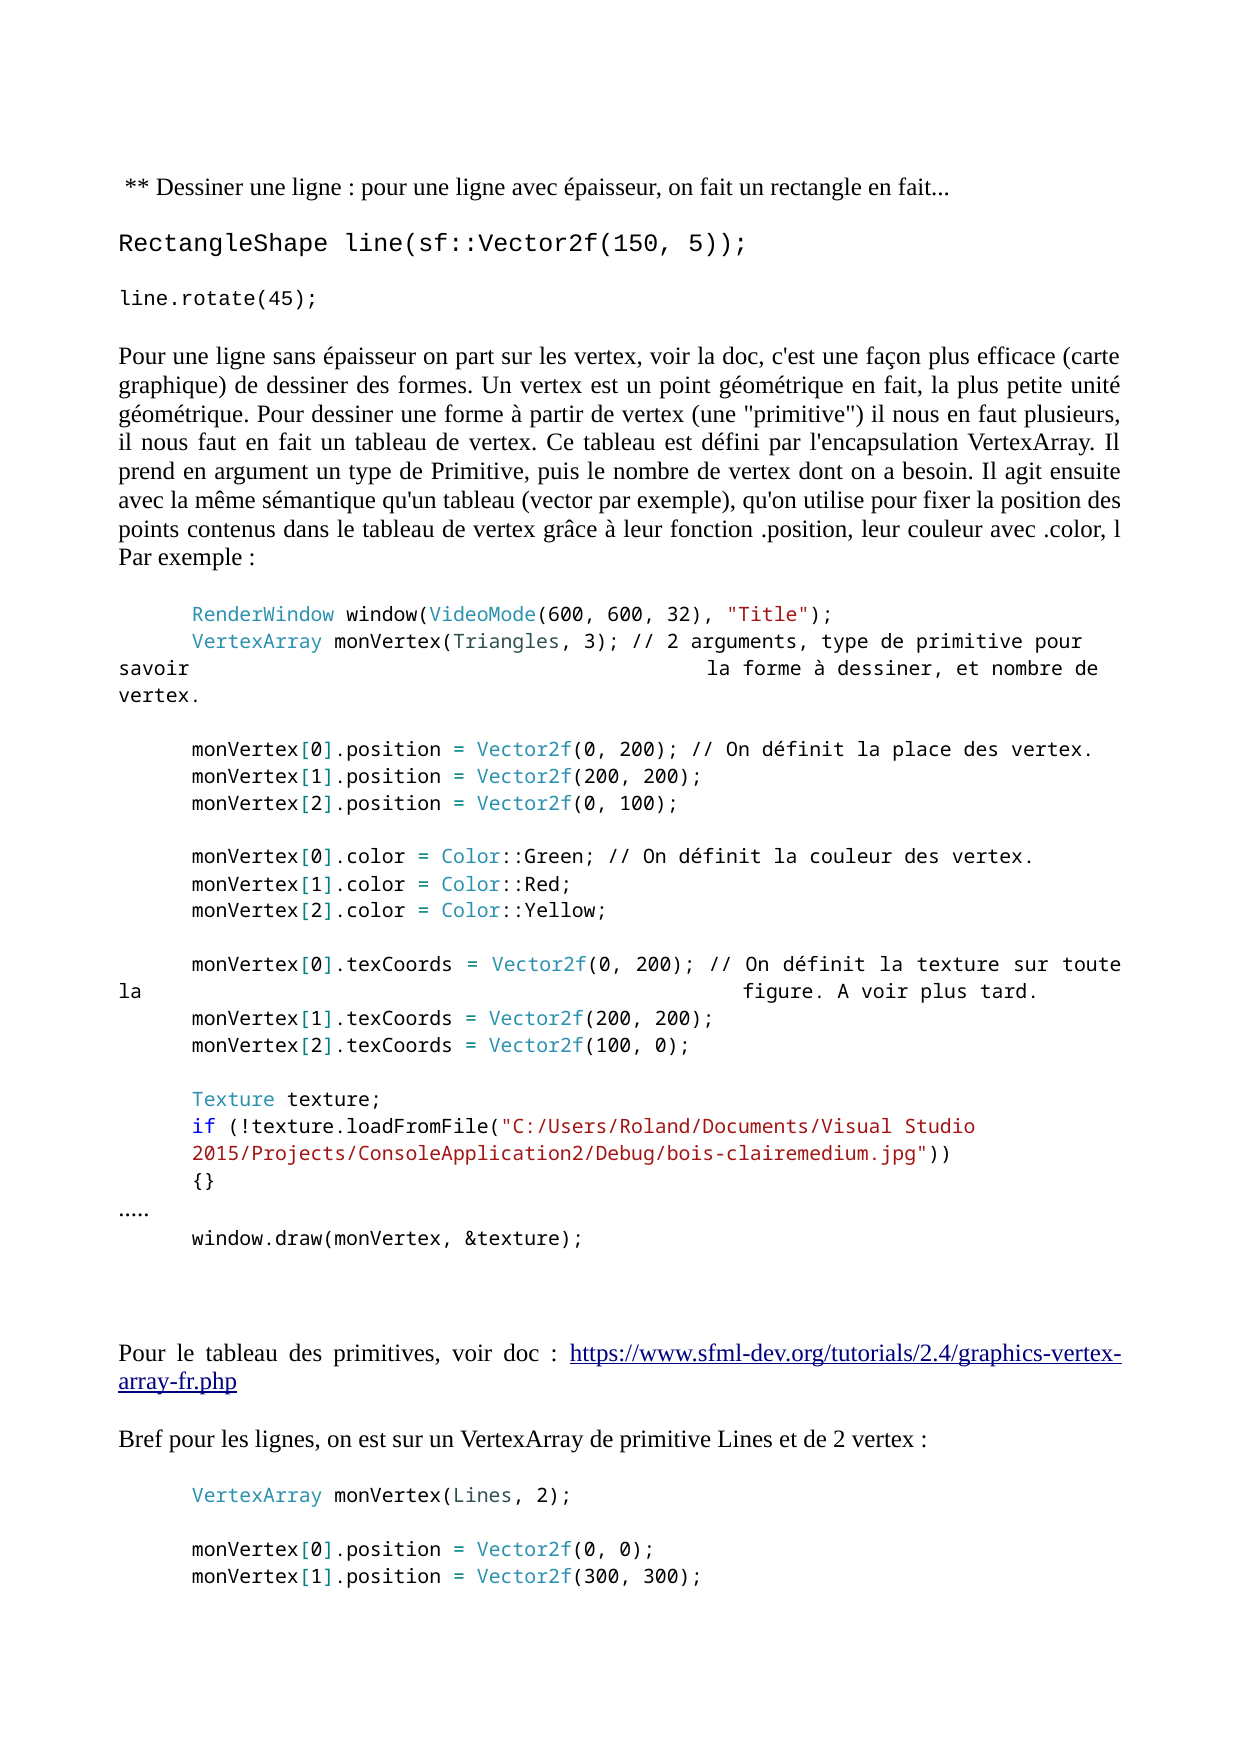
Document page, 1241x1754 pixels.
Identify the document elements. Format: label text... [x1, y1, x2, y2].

text Pour le tableau des primitives, voir doc : https://www.sfml-dev.org/tutorials/2.4/graphics-vertex-array-fr.php [118, 1338, 1122, 1395]
text ** Dessiner une ligne : pour une ligne avec épaisseur, on fait un rectangle en fait... [118, 172, 1122, 201]
text monVertex[0].color = Color::Green; // On définit la couleur des vertex. [118, 843, 1122, 870]
text RectangleShape line(sf::Vector2f(150, 5)); [118, 230, 1122, 259]
text monVertex[2].texCoords = Vector2f(100, 0); [118, 1032, 1122, 1059]
text monVertex[1].position = Vector2f(200, 200); [118, 762, 1122, 789]
text Pour une ligne sans épaisseur on part sur les vertex, voir la doc, c'est une façon plus efficace (carte graphique) de dessiner des formes. Un vertex est un point géométrique en fait, la plus petite unité géométrique. Pour dessiner une forme à partir de vertex (une "primitive") il nous en faut plusieurs, il nous faut en fait un tableau de vertex. Ce tableau est défini par l'encapsulation VertexArray. Il prend en argument un type de Primitive, puis le nombre de vertex dont on a besoin. Il agit ensuite avec la même sémantique qu'un tableau (vector par exemple), qu'on utilise pour fixer la position des points contenus dans le tableau de vertex grâce à leur fonction .position, leur couleur avec .color, l Par exemple : [118, 341, 1122, 571]
text VertexArray monVertex(Triangles, 3); // 2 arguments, type de primitive pour savoir la forme à dessiner, et nombre de vertex. [118, 627, 1122, 708]
text monVertex[0].position = Vector2f(0, 0); [118, 1535, 1122, 1562]
text monVertex[1].color = Color::Red; [118, 870, 1122, 897]
text monVertex[2].color = Color::Yellow; [118, 897, 1122, 924]
text RenderWindow window(VideoMode(600, 600, 32), "Title"); [118, 600, 1122, 627]
text ..... [118, 1193, 1122, 1222]
text {} [118, 1167, 1122, 1193]
text VertexArray monVertex(Lines, 2); [118, 1481, 1122, 1508]
text monVertex[2].position = Vector2f(0, 100); [118, 789, 1122, 816]
text if (!texture.loadFromFile("C:/Users/Roland/Documents/Visual Studio 2015/Projects/ConsoleApplication2/Debug/bois-clairemedium.jpg")) [118, 1113, 1122, 1167]
text monVertex[1].texCoords = Vector2f(200, 200); [118, 1005, 1122, 1032]
text monVertex[1].position = Vector2f(300, 300); [118, 1562, 1122, 1589]
text line.rotate(45); [118, 288, 1122, 312]
text monVertex[0].position = Vector2f(0, 200); // On définit la place des vertex. [118, 735, 1122, 762]
text window.draw(monVertex, &texture); [118, 1222, 1122, 1251]
text Texture texture; [118, 1086, 1122, 1113]
text monVertex[0].texCoords = Vector2f(0, 200); // On définit la texture sur toute la figure. A voir plus tard. [118, 951, 1122, 1005]
text Bref pour les lignes, on est sur un VertexArray de primitive Lines et de 2 vertex : [118, 1424, 1122, 1453]
